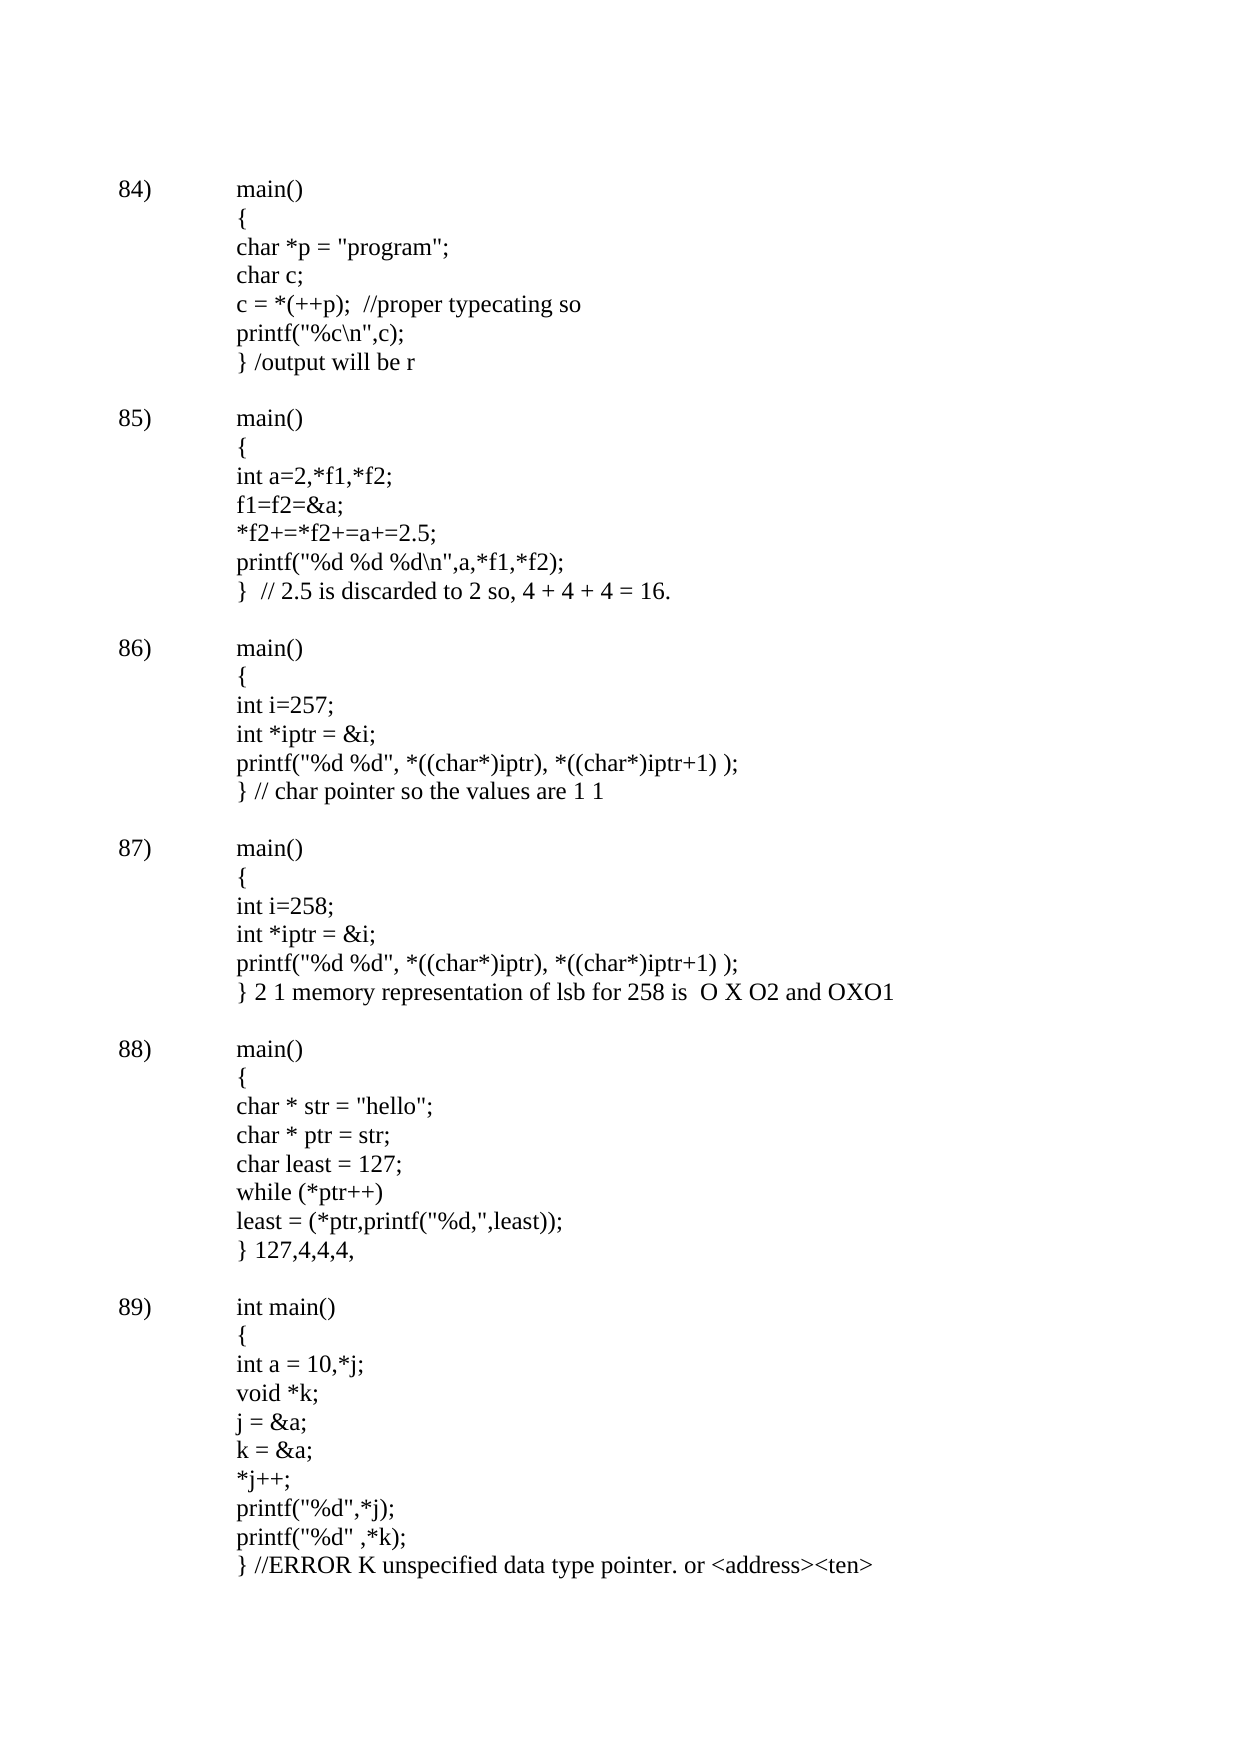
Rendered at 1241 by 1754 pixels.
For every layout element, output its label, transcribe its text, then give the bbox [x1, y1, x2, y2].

text printf("%d %d", *((char*)iptr), *((char*)iptr+1) ); [118, 948, 1122, 977]
text { [118, 1062, 1122, 1091]
text } // 2.5 is discarded to 2 so, 4 + 4 + 4 = 16. [118, 576, 1122, 605]
text 88) main() [118, 1034, 1122, 1062]
text j = &a; [118, 1407, 1122, 1436]
text *j++; [118, 1464, 1122, 1493]
text char c; [118, 260, 1122, 289]
text printf("%d" ,*k); [118, 1522, 1122, 1551]
text { [118, 432, 1122, 461]
text printf("%d",*j); [118, 1493, 1122, 1522]
text printf("%d %d %d\n",a,*f1,*f2); [118, 547, 1122, 576]
text int a = 10,*j; [118, 1349, 1122, 1378]
text c = *(++p); //proper typecating so [118, 289, 1122, 318]
text 87) main() [118, 833, 1122, 862]
text 84) main() [118, 174, 1122, 203]
text 89) int main() [118, 1292, 1122, 1321]
text int i=257; [118, 690, 1122, 719]
text { [118, 862, 1122, 891]
text int *iptr = &i; [118, 719, 1122, 748]
text printf("%d %d", *((char*)iptr), *((char*)iptr+1) ); [118, 748, 1122, 776]
text } //ERROR K unspecified data type pointer. or <address><ten> [118, 1551, 1122, 1579]
text int i=258; [118, 891, 1122, 919]
text char least = 127; [118, 1149, 1122, 1177]
text char * ptr = str; [118, 1120, 1122, 1149]
text f1=f2=&a; [118, 490, 1122, 518]
text 85) main() [118, 403, 1122, 432]
text void *k; [118, 1378, 1122, 1407]
text { [118, 203, 1122, 232]
text while (*ptr++) [118, 1177, 1122, 1206]
text printf("%c\n",c); [118, 318, 1122, 347]
text } 127,4,4,4, [118, 1235, 1122, 1264]
text k = &a; [118, 1436, 1122, 1464]
text least = (*ptr,printf("%d,",least)); [118, 1206, 1122, 1235]
text } /output will be r [118, 347, 1122, 375]
text } // char pointer so the values are 1 1 [118, 776, 1122, 805]
text int *iptr = &i; [118, 919, 1122, 948]
text { [118, 1321, 1122, 1349]
text 86) main() [118, 633, 1122, 661]
text char * str = "hello"; [118, 1091, 1122, 1120]
text char *p = "program"; [118, 232, 1122, 260]
text *f2+=*f2+=a+=2.5; [118, 518, 1122, 547]
text { [118, 661, 1122, 690]
text int a=2,*f1,*f2; [118, 461, 1122, 490]
text } 2 1 memory representation of lsb for 258 is O X O2 and OXO1 [118, 977, 1122, 1006]
